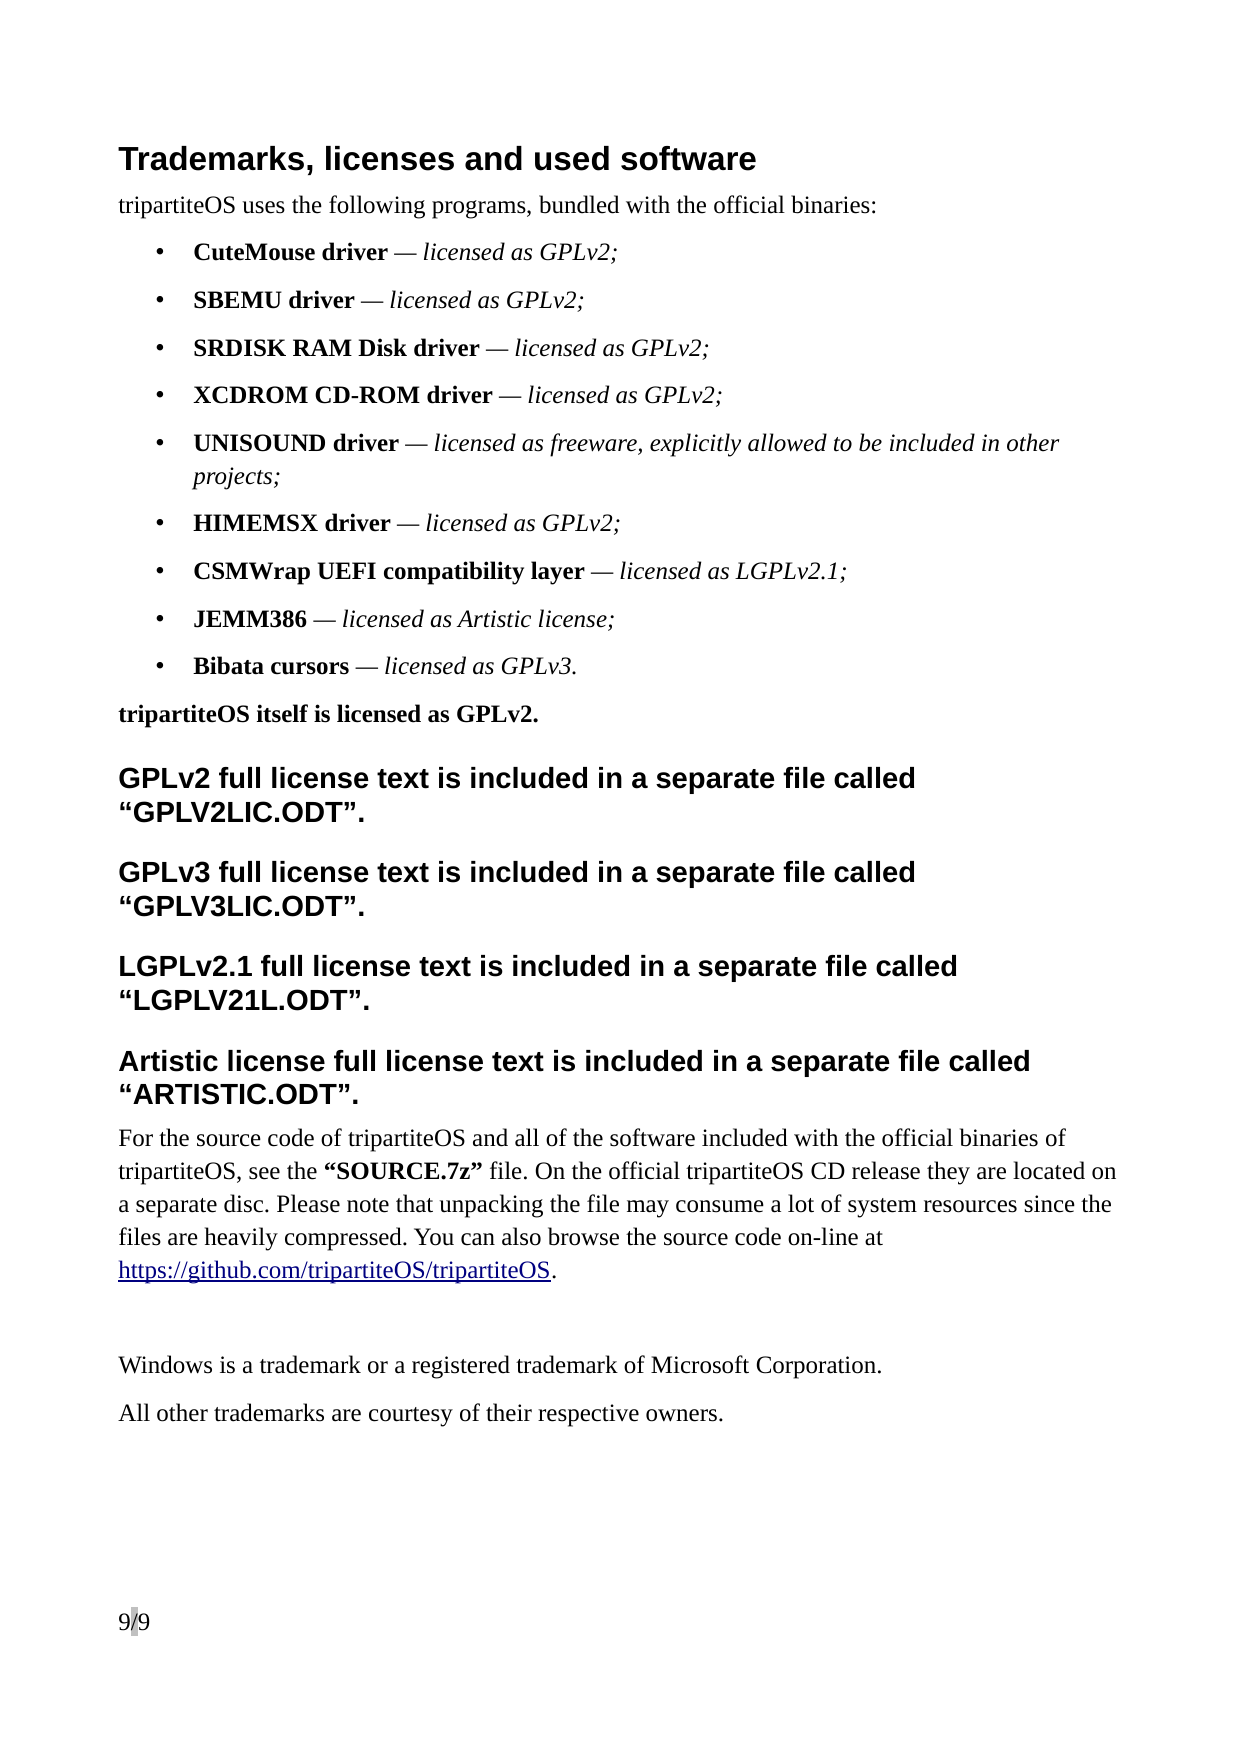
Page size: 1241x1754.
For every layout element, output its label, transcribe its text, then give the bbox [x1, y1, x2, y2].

text tripartiteOS uses the following programs, bundled with the official binaries: [118, 190, 1122, 219]
subtitle GPLv3 full license text is included in a separate file called “GPLV3LIC.ODT”. [118, 855, 1122, 922]
list CuteMouse driver — licensed as GPLv2; [156, 237, 1122, 266]
text For the source code of tripartiteOS and all of the software included with the official binaries of tripartiteOS, see the “SOURCE.7z” file. On the official tripartiteOS CD release they are located on a separate disc. Please note that unpacking the file may consume a lot of system resources since the files are heavily compressed. You can also browse the source code on-line at https://github.com/tripartiteOS/tripartiteOS. [118, 1123, 1122, 1284]
list SBEMU driver — licensed as GPLv2; [156, 285, 1122, 314]
list HIMEMSX driver — licensed as GPLv2; [156, 508, 1122, 537]
subtitle Artistic license full license text is included in a separate file called “ARTISTIC.ODT”. [118, 1044, 1122, 1111]
text All other trademarks are courtesy of their respective owners. [118, 1398, 1122, 1427]
list XCDROM CD-ROM driver — licensed as GPLv2; [156, 380, 1122, 409]
subtitle LGPLv2.1 full license text is included in a separate file called “LGPLV21L.ODT”. [118, 949, 1122, 1017]
list Bibata cursors — licensed as GPLv3. [156, 651, 1122, 680]
list CSMWrap UEFI compatibility layer — licensed as LGPLv2.1; [156, 556, 1122, 585]
list JEMM386 — licensed as Artistic license; [156, 604, 1122, 632]
subtitle Trademarks, licenses and used software [118, 139, 1122, 177]
text Windows is a trademark or a registered trademark of Microsoft Corporation. [118, 1351, 1122, 1379]
list UNISOUND driver — licensed as freeware, explicitly allowed to be included in other projects; [156, 428, 1122, 490]
list SRDISK RAM Disk driver — licensed as GPLv2; [156, 333, 1122, 361]
subtitle GPLv2 full license text is included in a separate file called “GPLV2LIC.ODT”. [118, 761, 1122, 828]
text tripartiteOS itself is licensed as GPLv2. [118, 699, 1122, 728]
